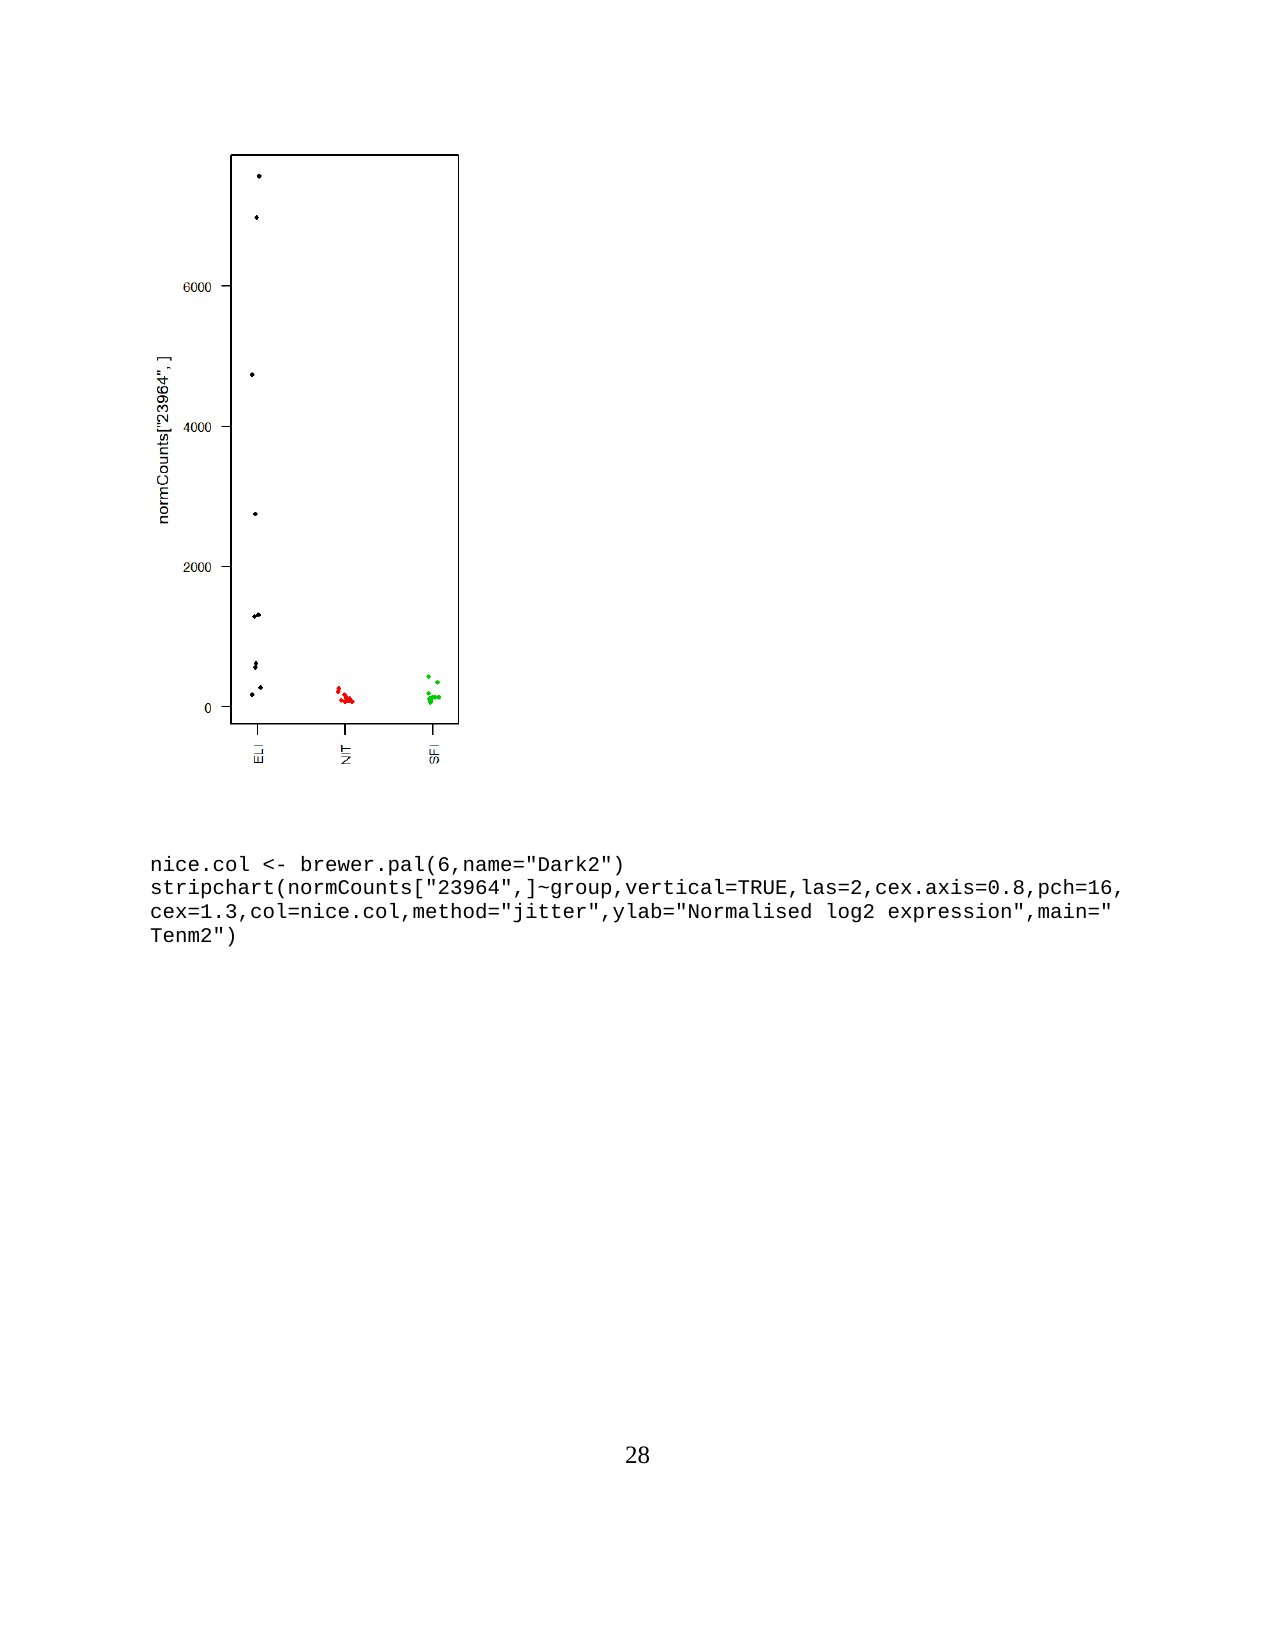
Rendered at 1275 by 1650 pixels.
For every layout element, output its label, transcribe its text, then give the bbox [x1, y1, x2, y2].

text stripchart(normCounts["23964",]~group,vertical=TRUE,las=2,cex.axis=0.8,pch=16,cex=1.3,col=nice.col,method="jitter",ylab="Normalised log2 expression",main=" Tenm2") [150, 877, 1125, 948]
text nice.col <- brewer.pal(6,name="Dark2") [150, 854, 1125, 877]
